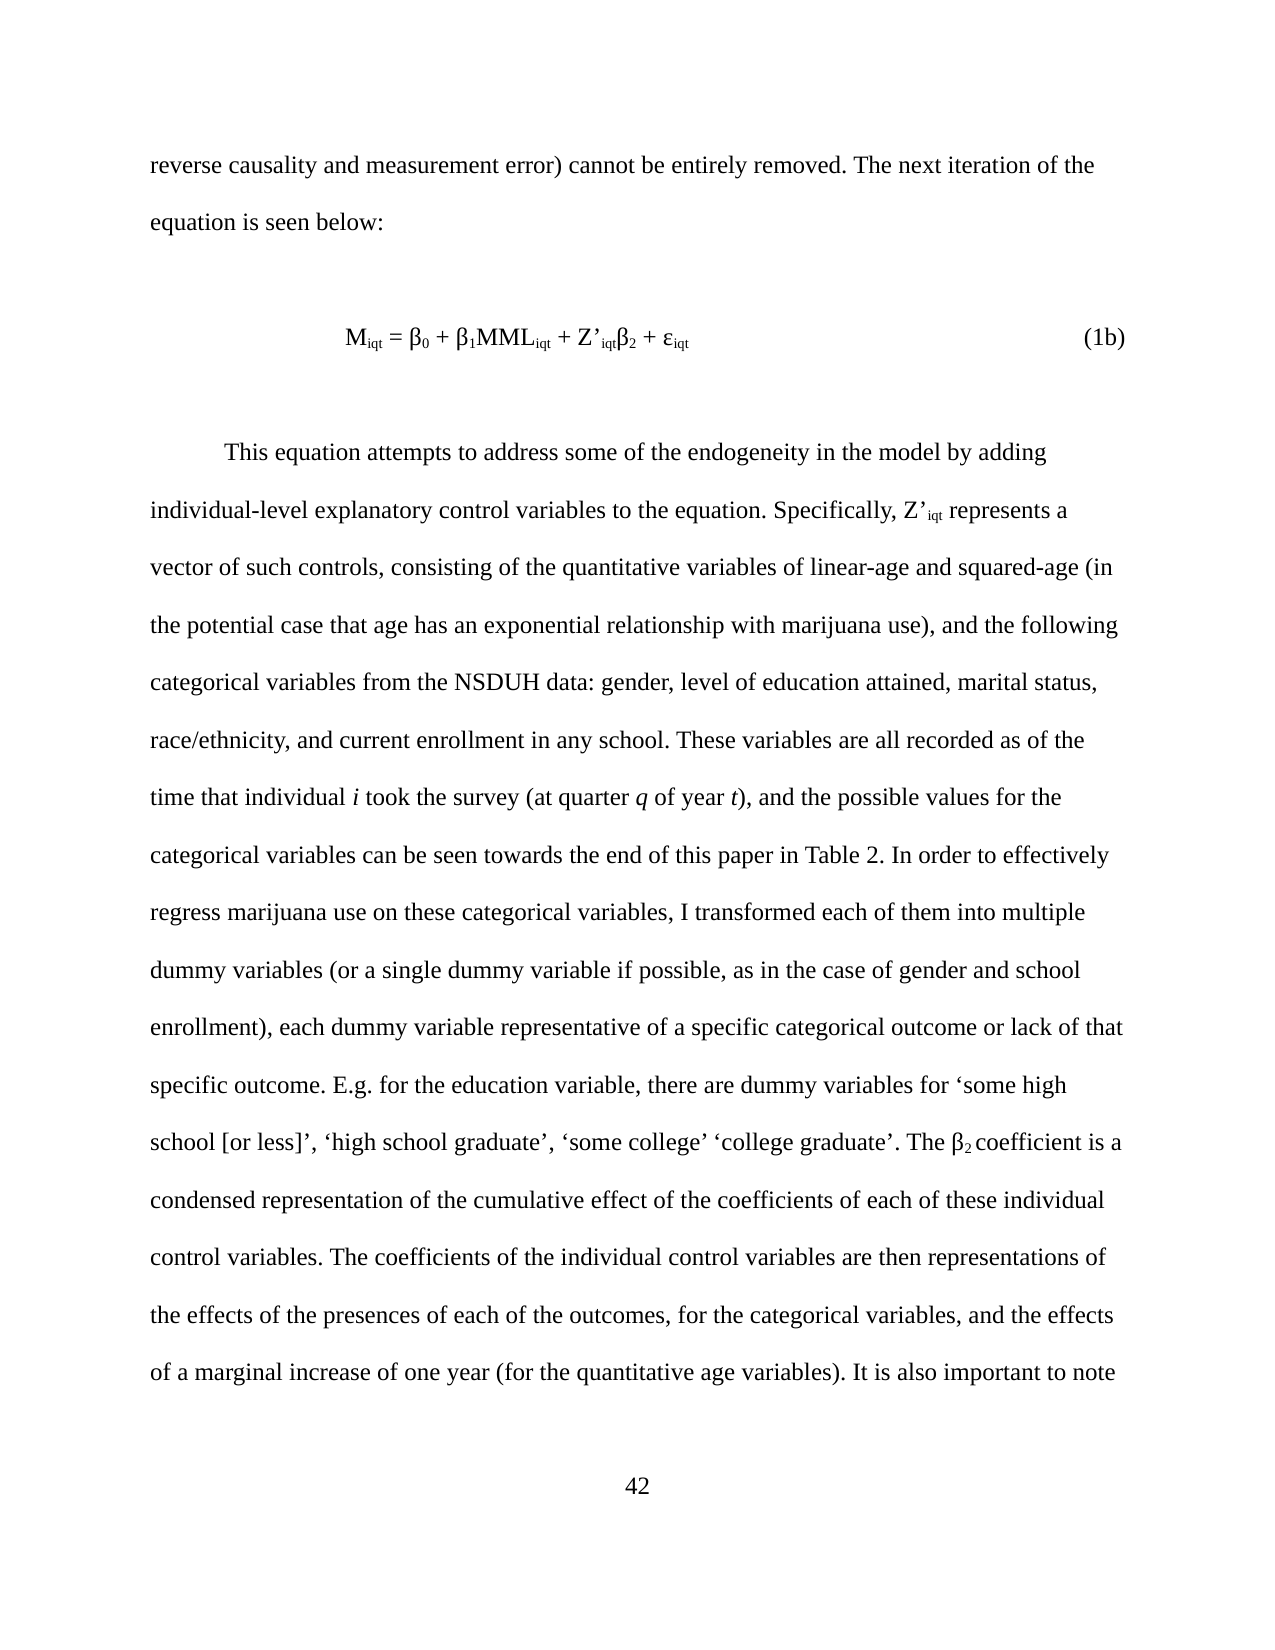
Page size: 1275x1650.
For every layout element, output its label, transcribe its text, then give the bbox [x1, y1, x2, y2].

text reverse causality and measurement error) cannot be entirely removed. The next iteration of the equation is seen below: [150, 150, 1125, 236]
text Miqt = β0 + β1MMLiqt + Z’iqtβ2 + εiqt (1b) [150, 322, 1125, 351]
text This equation attempts to address some of the endogeneity in the model by adding individual-level explanatory control variables to the equation. Specifically, Z’iqt represents a vector of such controls, consisting of the quantitative variables of linear-age and squared-age (in the potential case that age has an exponential relationship with marijuana use), and the following categorical variables from the NSDUH data: gender, level of education attained, marital status, race/ethnicity, and current enrollment in any school. These variables are all recorded as of the time that individual i took the survey (at quarter q of year t), and the possible values for the categorical variables can be seen towards the end of this paper in Table 2. In order to effectively regress marijuana use on these categorical variables, I transformed each of them into multiple dummy variables (or a single dummy variable if possible, as in the case of gender and school enrollment), each dummy variable representative of a specific categorical outcome or lack of that specific outcome. E.g. for the education variable, there are dummy variables for ‘some high school [or less]’, ‘high school graduate’, ‘some college’ ‘college graduate’. The β2 coefficient is a condensed representation of the cumulative effect of the coefficients of each of these individual control variables. The coefficients of the individual control variables are then representations of the effects of the presences of each of the outcomes, for the categorical variables, and the effects of a marginal increase of one year (for the quantitative age variables). It is also important to note [150, 437, 1125, 1386]
